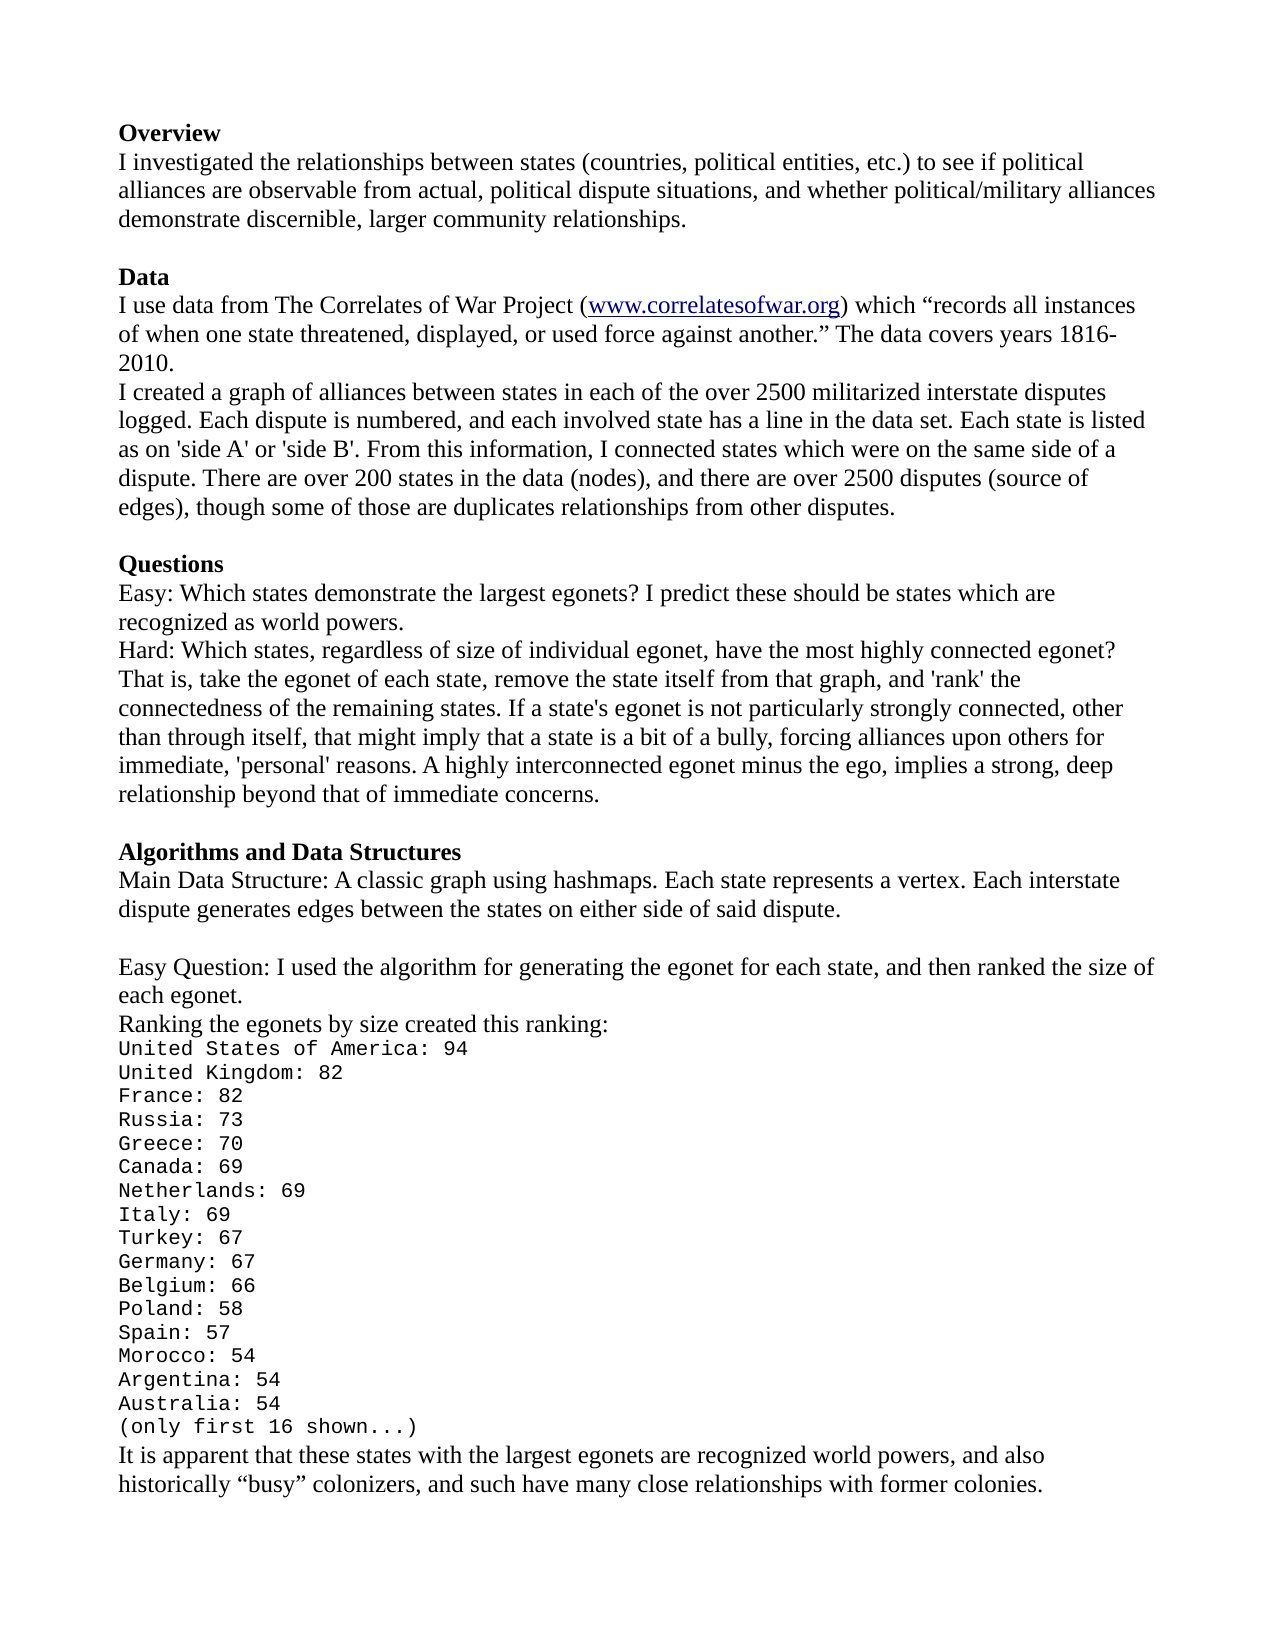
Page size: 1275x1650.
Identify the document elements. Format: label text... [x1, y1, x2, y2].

text (only first 16 shown...) [118, 1416, 1157, 1440]
text Overview [118, 118, 1157, 147]
text Argentina: 54 [118, 1369, 1157, 1393]
text I created a graph of alliances between states in each of the over 2500 militarized interstate disputes logged. Each dispute is numbered, and each involved state has a line in the data set. Each state is listed as on 'side A' or 'side B'. From this information, I connected states which were on the same side of a dispute. There are over 200 states in the data (nodes), and there are over 2500 disputes (source of edges), though some of those are duplicates relationships from other disputes. [118, 377, 1157, 521]
text Data [118, 262, 1157, 291]
text Greece: 70 [118, 1133, 1157, 1156]
text Easy Question: I used the algorithm for generating the egonet for each state, and then ranked the size of each egonet. [118, 952, 1157, 1009]
text Hard: Which states, regardless of size of individual egonet, have the most highly connected egonet? That is, take the egonet of each state, remove the state itself from that graph, and 'rank' the connectedness of the remaining states. If a state's egonet is not particularly strongly connected, other than through itself, that might imply that a state is a bit of a bully, forcing alliances upon others for immediate, 'personal' reasons. A highly interconnected egonet minus the ego, implies a strong, deep relationship beyond that of immediate concerns. [118, 636, 1157, 808]
text I investigated the relationships between states (countries, political entities, etc.) to see if political alliances are observable from actual, political dispute situations, and whether political/military alliances demonstrate discernible, larger community relationships. [118, 147, 1157, 233]
text Turkey: 67 [118, 1227, 1157, 1251]
text United States of America: 94 [118, 1038, 1157, 1062]
text Germany: 67 [118, 1251, 1157, 1274]
text Algorithms and Data Structures [118, 837, 1157, 866]
text I use data from The Correlates of War Project (www.correlatesofwar.org) which “records all instances of when one state threatened, displayed, or used force against another.” The data covers years 1816-2010. [118, 291, 1157, 377]
text Netherlands: 69 [118, 1180, 1157, 1204]
text Spain: 57 [118, 1322, 1157, 1346]
text Italy: 69 [118, 1204, 1157, 1227]
text Morocco: 54 [118, 1346, 1157, 1369]
text It is apparent that these states with the largest egonets are recognized world powers, and also historically “busy” colonizers, and such have many close relationships with former colonies. [118, 1440, 1157, 1498]
text Poland: 58 [118, 1298, 1157, 1322]
text Ranking the egonets by size created this ranking: [118, 1009, 1157, 1038]
text Easy: Which states demonstrate the largest egonets? I predict these should be states which are recognized as world powers. [118, 578, 1157, 636]
text United Kingdom: 82 [118, 1062, 1157, 1085]
text Russia: 73 [118, 1109, 1157, 1133]
text Main Data Structure: A classic graph using hashmaps. Each state represents a vertex. Each interstate dispute generates edges between the states on either side of said dispute. [118, 866, 1157, 923]
text France: 82 [118, 1085, 1157, 1109]
text Canada: 69 [118, 1156, 1157, 1180]
text Australia: 54 [118, 1393, 1157, 1416]
text Questions [118, 549, 1157, 578]
text Belgium: 66 [118, 1274, 1157, 1298]
